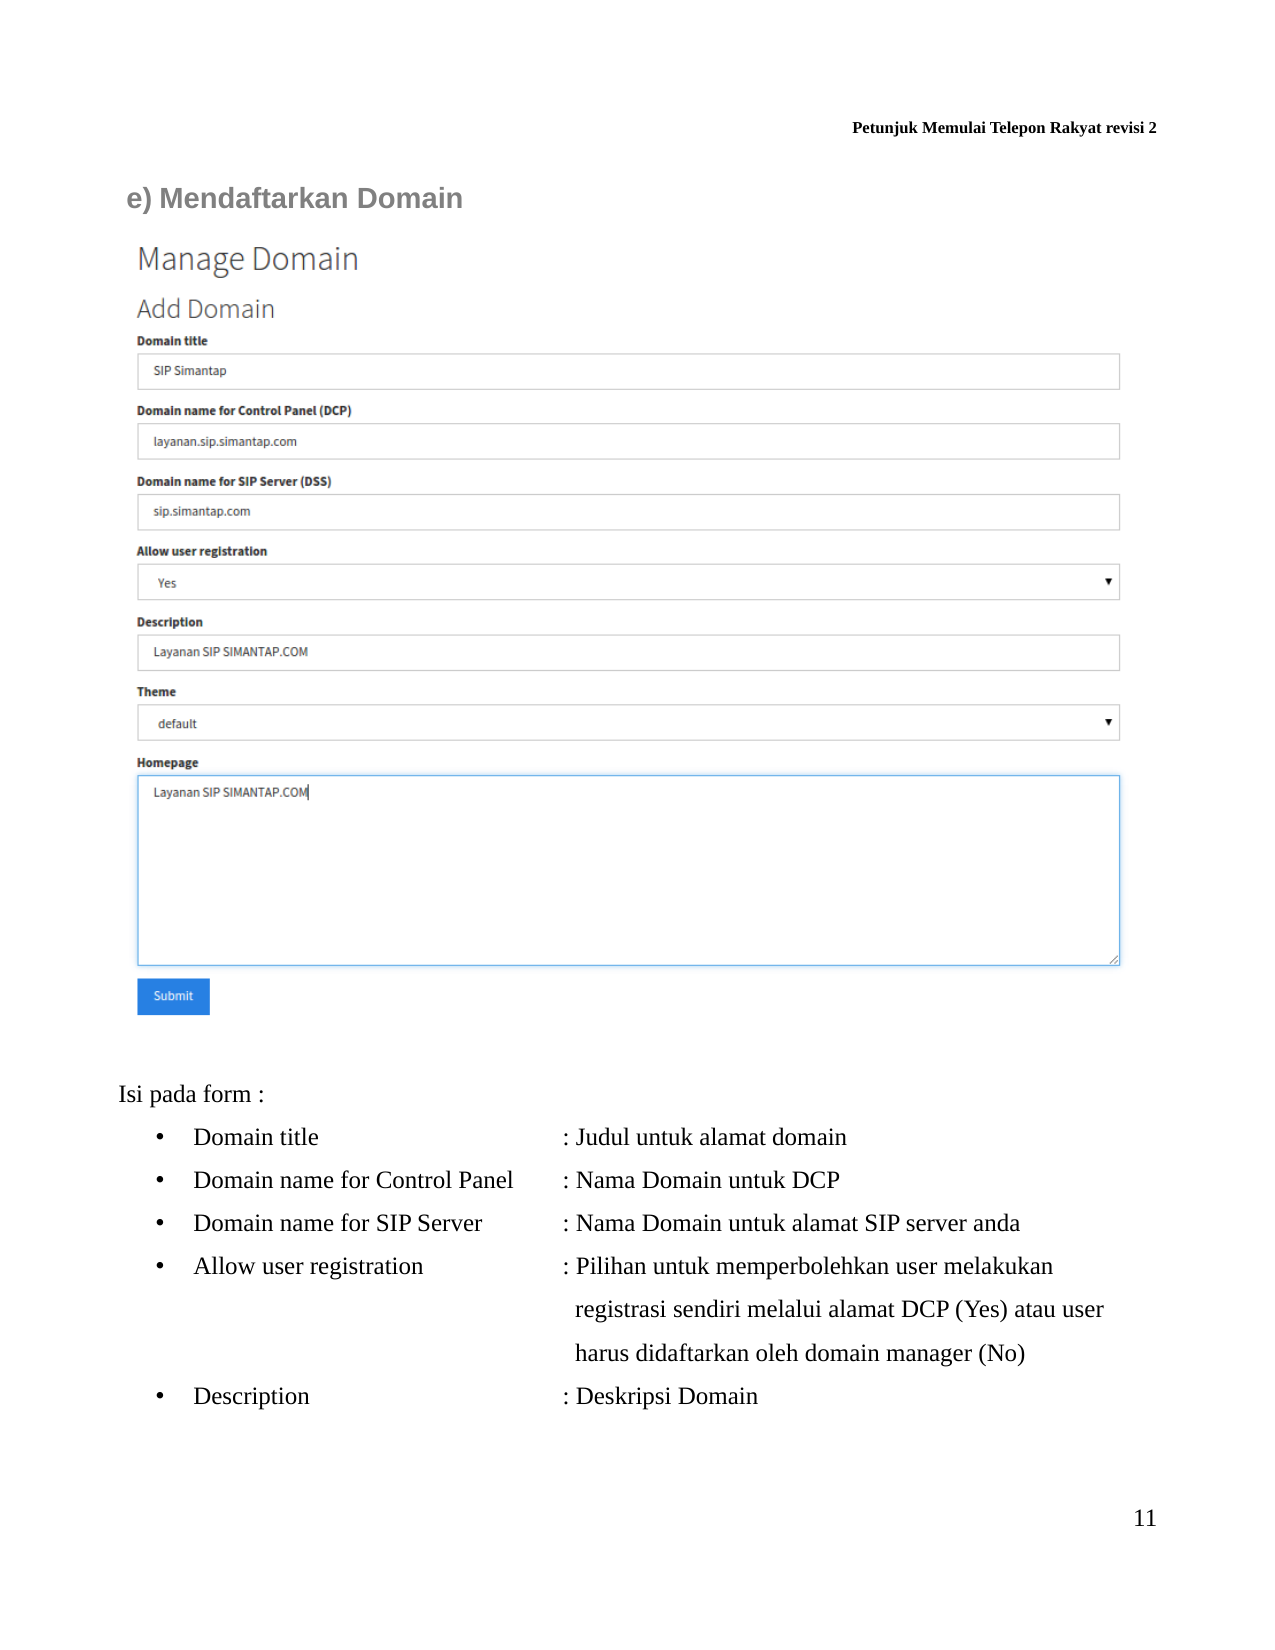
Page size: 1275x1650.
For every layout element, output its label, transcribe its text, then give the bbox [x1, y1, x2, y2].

list Domain name for SIP Server : Nama Domain untuk alamat SIP server anda [156, 1208, 1157, 1237]
list Allow user registration : Pilihan untuk memperbolehkan user melakukan registrasi sendiri melalui alamat DCP (Yes) atau user harus didaftarkan oleh domain manager (No) [156, 1251, 1157, 1366]
text Isi pada form : [118, 1079, 1157, 1108]
subtitle Mendaftarkan Domain [118, 181, 1157, 215]
list Domain title : Judul untuk alamat domain [156, 1122, 1157, 1151]
list Domain name for Control Panel : Nama Domain untuk DCP [156, 1165, 1157, 1194]
picture [118, 246, 1157, 1022]
list Description : Deskripsi Domain [156, 1381, 1157, 1409]
